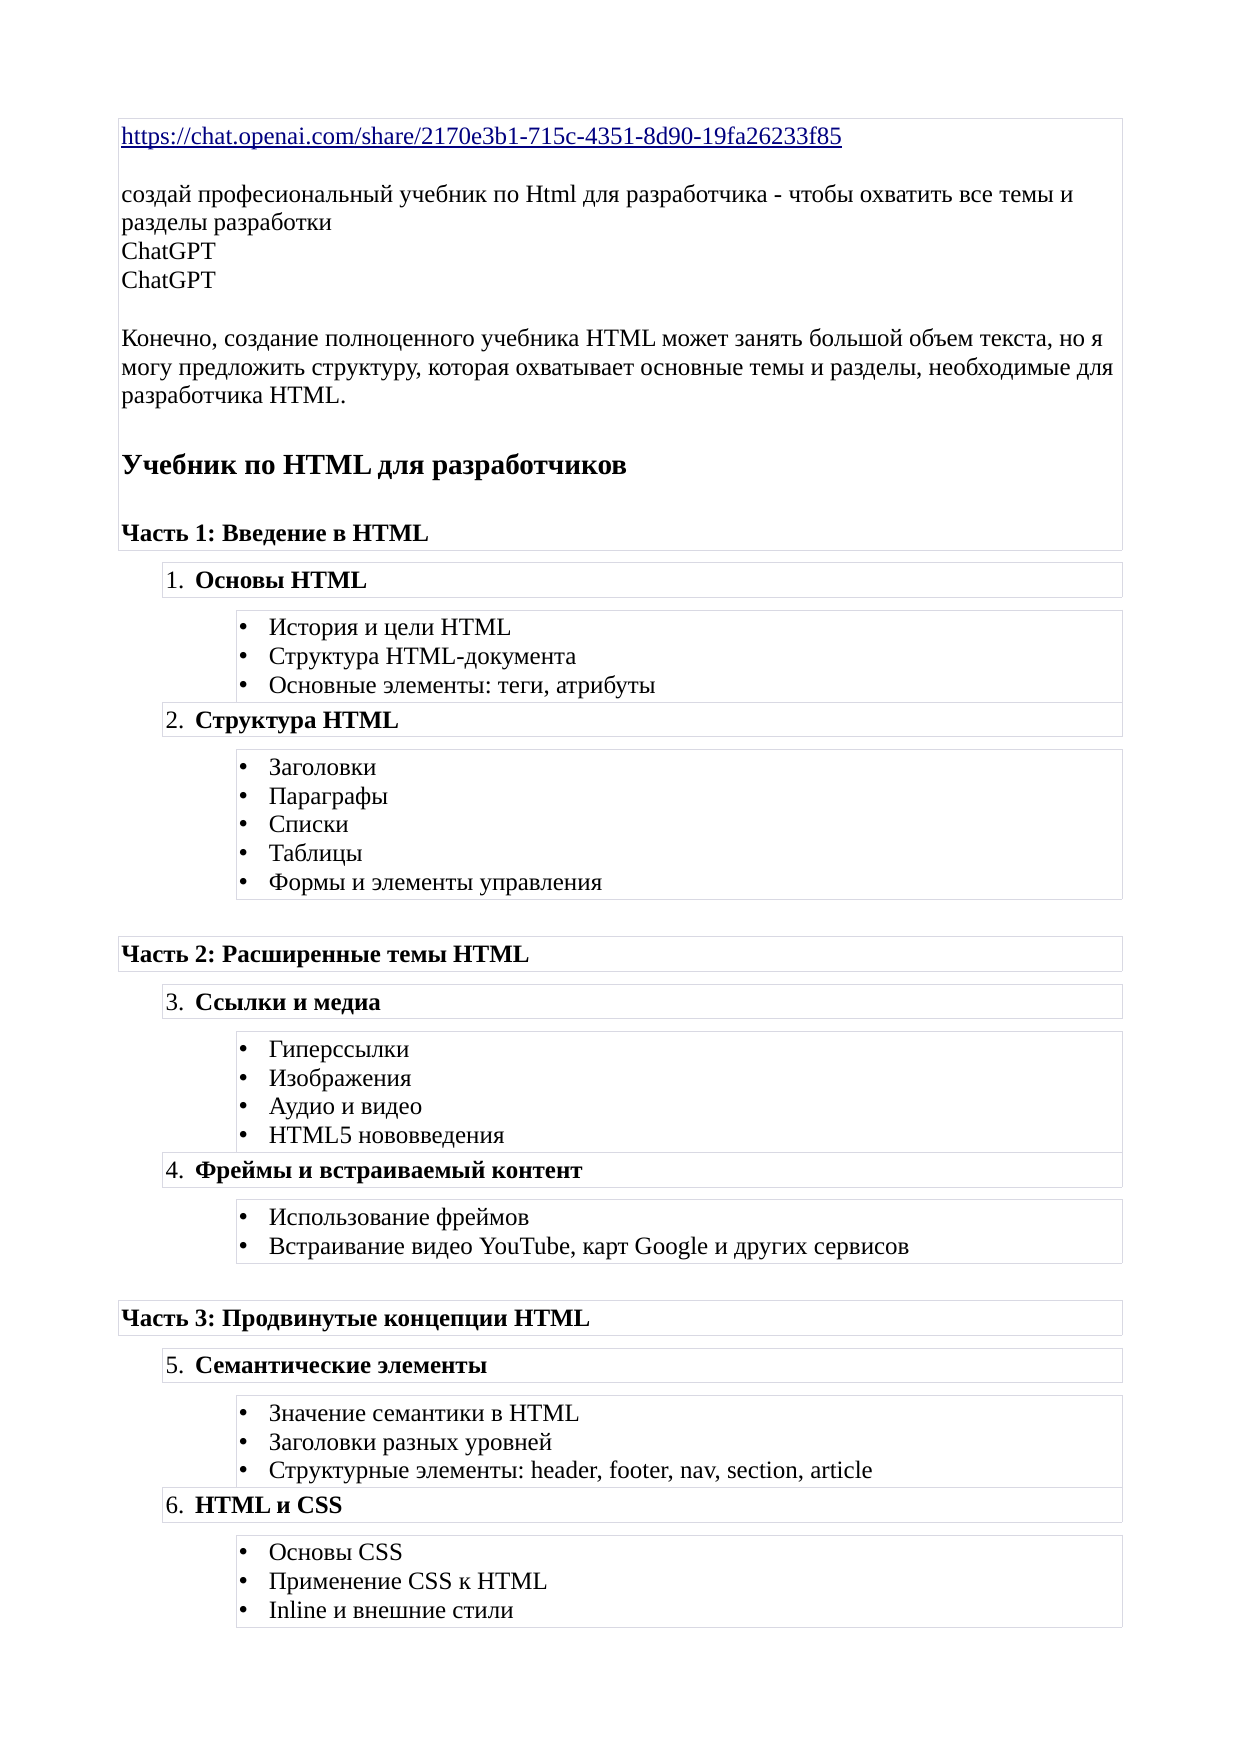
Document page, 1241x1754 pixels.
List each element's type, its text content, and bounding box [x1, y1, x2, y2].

subtitle Часть 2: Расширенные темы HTML [119, 937, 1122, 971]
list Применение CSS к HTML [237, 1563, 1122, 1592]
list Inline и внешние стили [237, 1592, 1122, 1627]
list Основные элементы: теги, атрибуты [237, 667, 1122, 702]
list Гиперссылки [237, 1032, 1122, 1060]
list Ссылки и медиа [163, 985, 1122, 1018]
list Структура HTML-документа [237, 638, 1122, 667]
text ChatGPT [119, 262, 1122, 294]
list Структура HTML [163, 703, 1122, 736]
text Конечно, создание полноценного учебника HTML может занять большой объем текста, но я могу предложить структуру, которая охватывает основные темы и разделы, необходимые для разработчика HTML. [119, 320, 1122, 409]
list Параграфы [237, 778, 1122, 807]
text https://chat.openai.com/share/2170e3b1-715c-4351-8d90-19fa26233f85 [119, 119, 1122, 150]
list HTML и CSS [163, 1488, 1122, 1522]
list Структурные элементы: header, footer, nav, section, article [237, 1452, 1122, 1487]
list Заголовки [237, 750, 1122, 778]
list Списки [237, 807, 1122, 835]
list Семантические элементы [163, 1349, 1122, 1382]
list Таблицы [237, 835, 1122, 864]
subtitle Часть 3: Продвинутые концепции HTML [119, 1301, 1122, 1335]
text создай професиональный учебник по Html для разработчика - чтобы охватить все темы и разделы разработки [119, 176, 1122, 233]
subtitle Учебник по HTML для разработчиков [119, 444, 1122, 480]
list Аудио и видео [237, 1088, 1122, 1117]
list Значение семантики в HTML [237, 1396, 1122, 1424]
list Основы HTML [163, 563, 1122, 597]
list Использование фреймов [237, 1200, 1122, 1228]
subtitle Часть 1: Введение в HTML [119, 515, 1122, 550]
list Формы и элементы управления [237, 864, 1122, 899]
list Изображения [237, 1060, 1122, 1088]
text ChatGPT [119, 233, 1122, 262]
list HTML5 нововведения [237, 1117, 1122, 1152]
list Фреймы и встраиваемый контент [163, 1153, 1122, 1187]
list История и цели HTML [237, 611, 1122, 638]
list Встраивание видео YouTube, карт Google и других сервисов [237, 1228, 1122, 1263]
list Основы CSS [237, 1536, 1122, 1563]
list Заголовки разных уровней [237, 1424, 1122, 1452]
